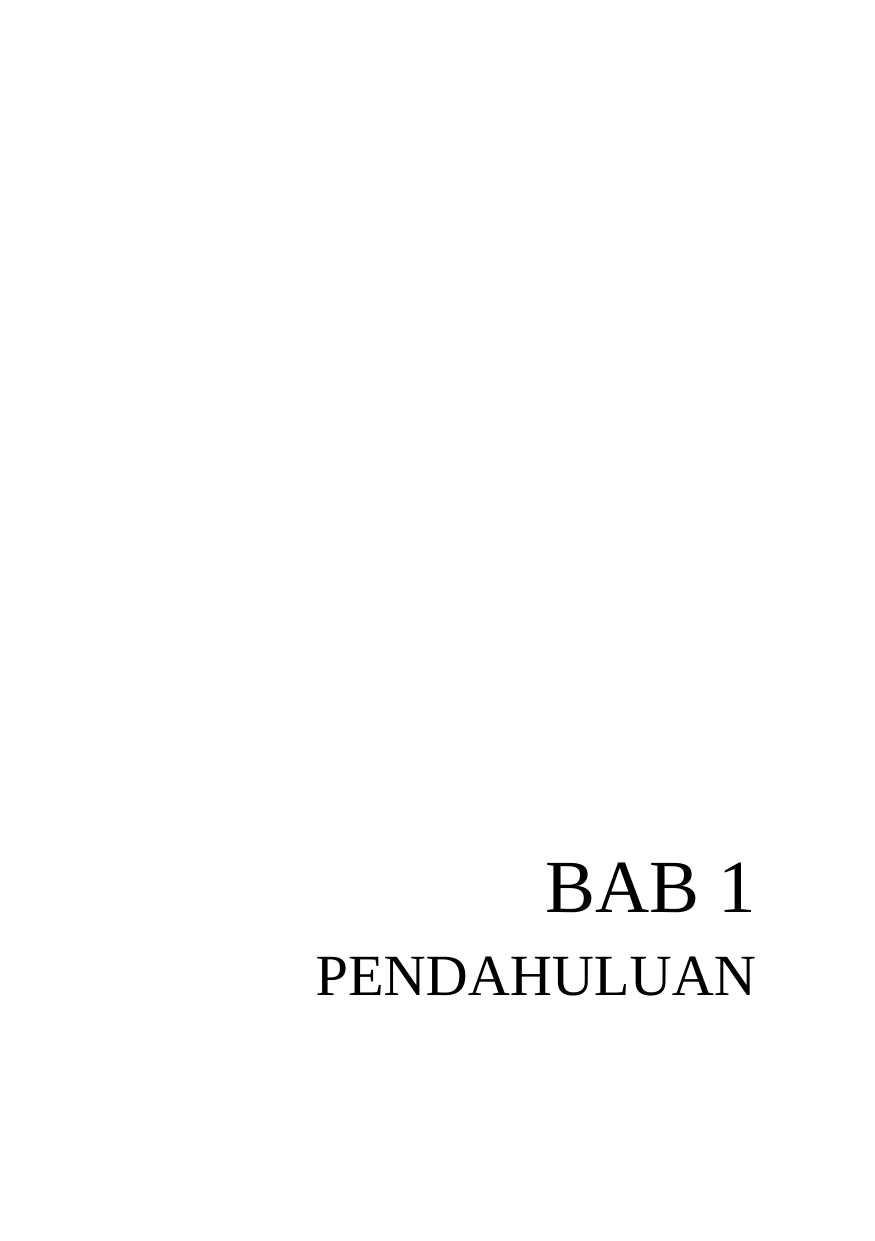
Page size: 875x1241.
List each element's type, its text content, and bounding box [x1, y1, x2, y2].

text BAB 1 [148, 842, 756, 928]
text PENDAHULUAN [148, 941, 756, 1008]
